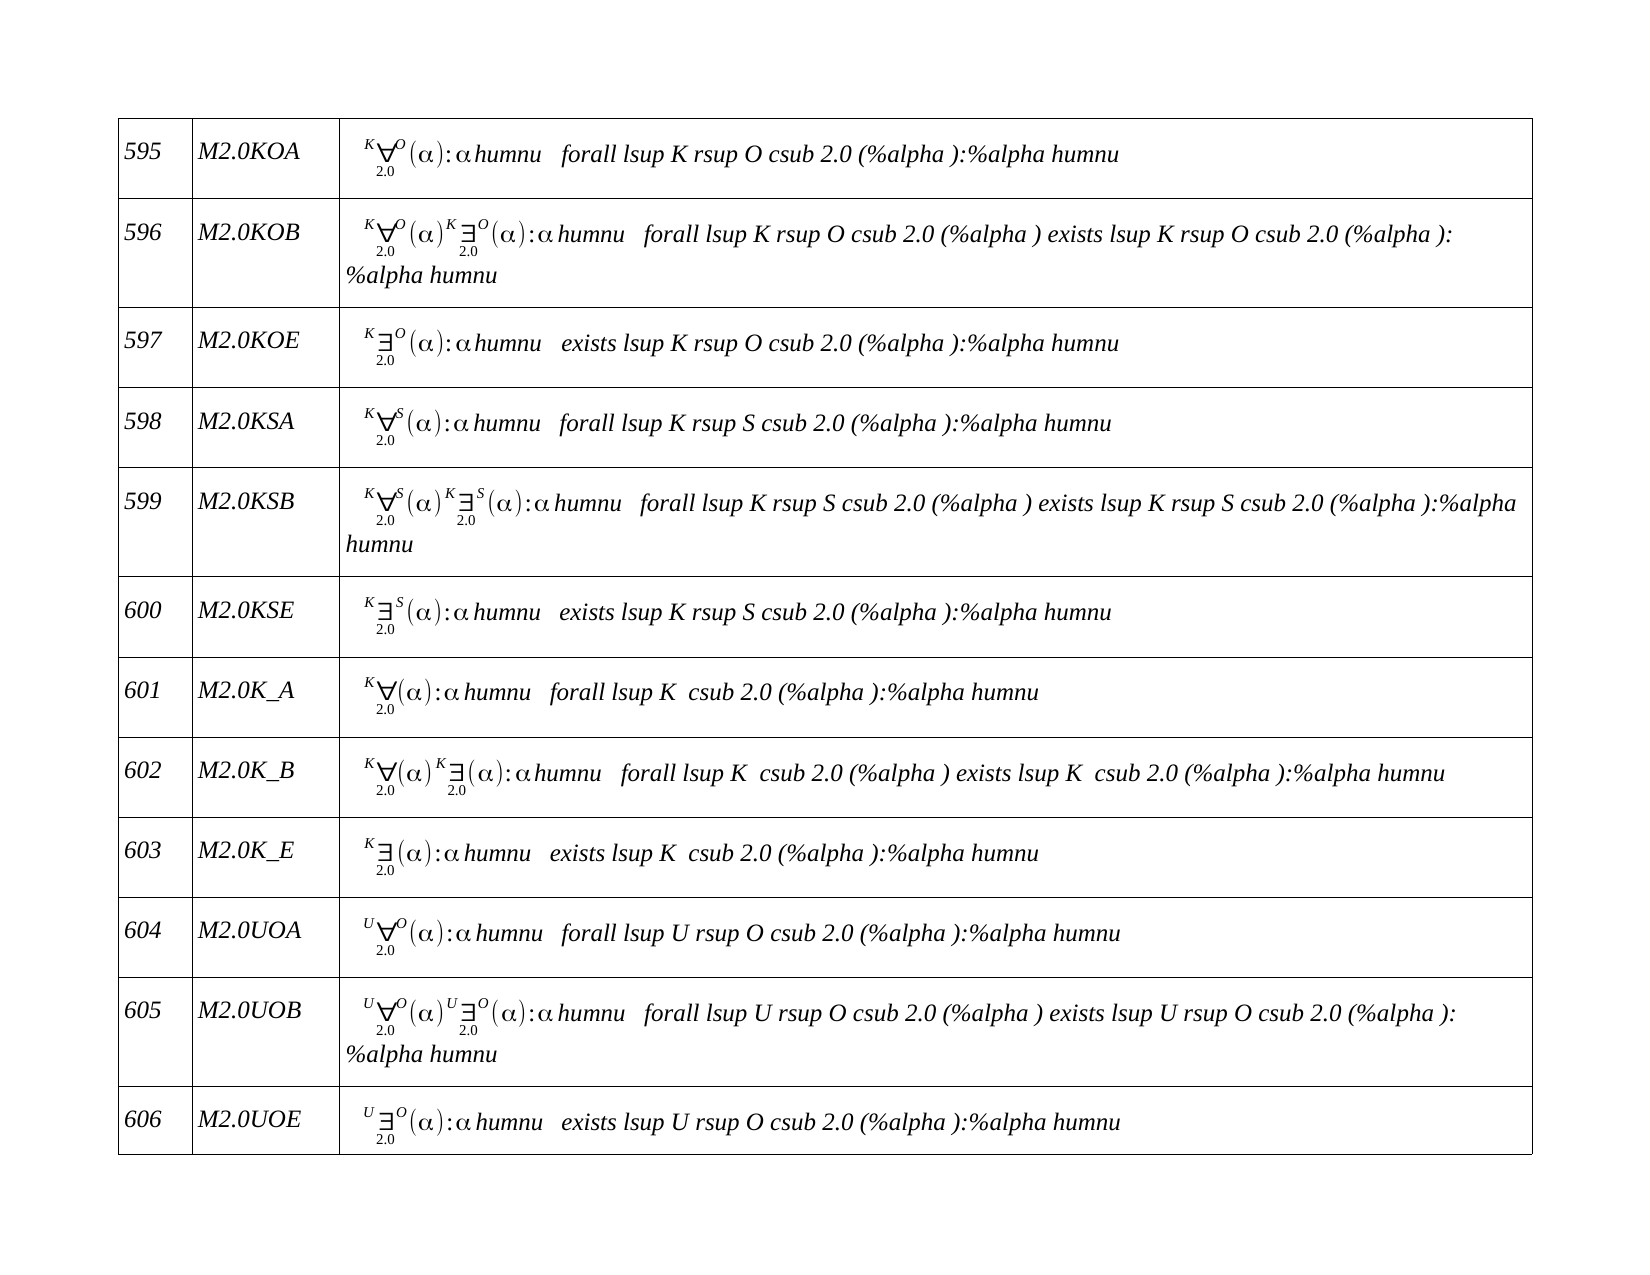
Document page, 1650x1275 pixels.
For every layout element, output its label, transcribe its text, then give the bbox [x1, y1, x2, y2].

table_cell M2.0K_A [193, 658, 339, 737]
table_cell M2.0UOE [193, 1087, 339, 1154]
table_cell exists lsup K rsup S csub 2.0 (%alpha ):%alpha humnu [340, 577, 1532, 657]
table_cell forall lsup K rsup S csub 2.0 (%alpha ):%alpha humnu [340, 388, 1532, 467]
table_cell 601 [119, 658, 192, 737]
table_cell 598 [119, 388, 192, 467]
table_cell 605 [119, 978, 192, 1086]
table_cell 595 [119, 119, 192, 198]
table_cell forall lsup K rsup S csub 2.0 (%alpha ) exists lsup K rsup S csub 2.0 (%alpha ):%alpha humnu [340, 468, 1532, 576]
table_cell 600 [119, 577, 192, 657]
table_cell M2.0KOB [193, 199, 339, 307]
table_cell M2.0K_E [193, 818, 339, 897]
table_cell 596 [119, 199, 192, 307]
table_cell forall lsup K csub 2.0 (%alpha ):%alpha humnu [340, 658, 1532, 737]
table_cell forall lsup K rsup O csub 2.0 (%alpha ):%alpha humnu [340, 119, 1532, 198]
table_cell 606 [119, 1087, 192, 1154]
table_cell 597 [119, 308, 192, 387]
table_cell 599 [119, 468, 192, 576]
table_cell M2.0KSB [193, 468, 339, 576]
table_cell forall lsup U rsup O csub 2.0 (%alpha ):%alpha humnu [340, 898, 1532, 977]
table_cell 604 [119, 898, 192, 977]
table_cell 603 [119, 818, 192, 897]
table_cell M2.0KOE [193, 308, 339, 387]
table_cell M2.0UOB [193, 978, 339, 1086]
table_cell M2.0K_B [193, 738, 339, 817]
table_cell exists lsup U rsup O csub 2.0 (%alpha ):%alpha humnu [340, 1087, 1532, 1154]
table_cell M2.0UOA [193, 898, 339, 977]
table_cell exists lsup K csub 2.0 (%alpha ):%alpha humnu [340, 818, 1532, 897]
table_cell exists lsup K rsup O csub 2.0 (%alpha ):%alpha humnu [340, 308, 1532, 387]
table_cell M2.0KSE [193, 577, 339, 657]
table_cell forall lsup K rsup O csub 2.0 (%alpha ) exists lsup K rsup O csub 2.0 (%alpha ):%alpha humnu [340, 199, 1532, 307]
table_cell 602 [119, 738, 192, 817]
table_cell M2.0KSA [193, 388, 339, 467]
table_cell forall lsup U rsup O csub 2.0 (%alpha ) exists lsup U rsup O csub 2.0 (%alpha ):%alpha humnu [340, 978, 1532, 1086]
table_cell M2.0KOA [193, 119, 339, 198]
table_cell forall lsup K csub 2.0 (%alpha ) exists lsup K csub 2.0 (%alpha ):%alpha humnu [340, 738, 1532, 817]
